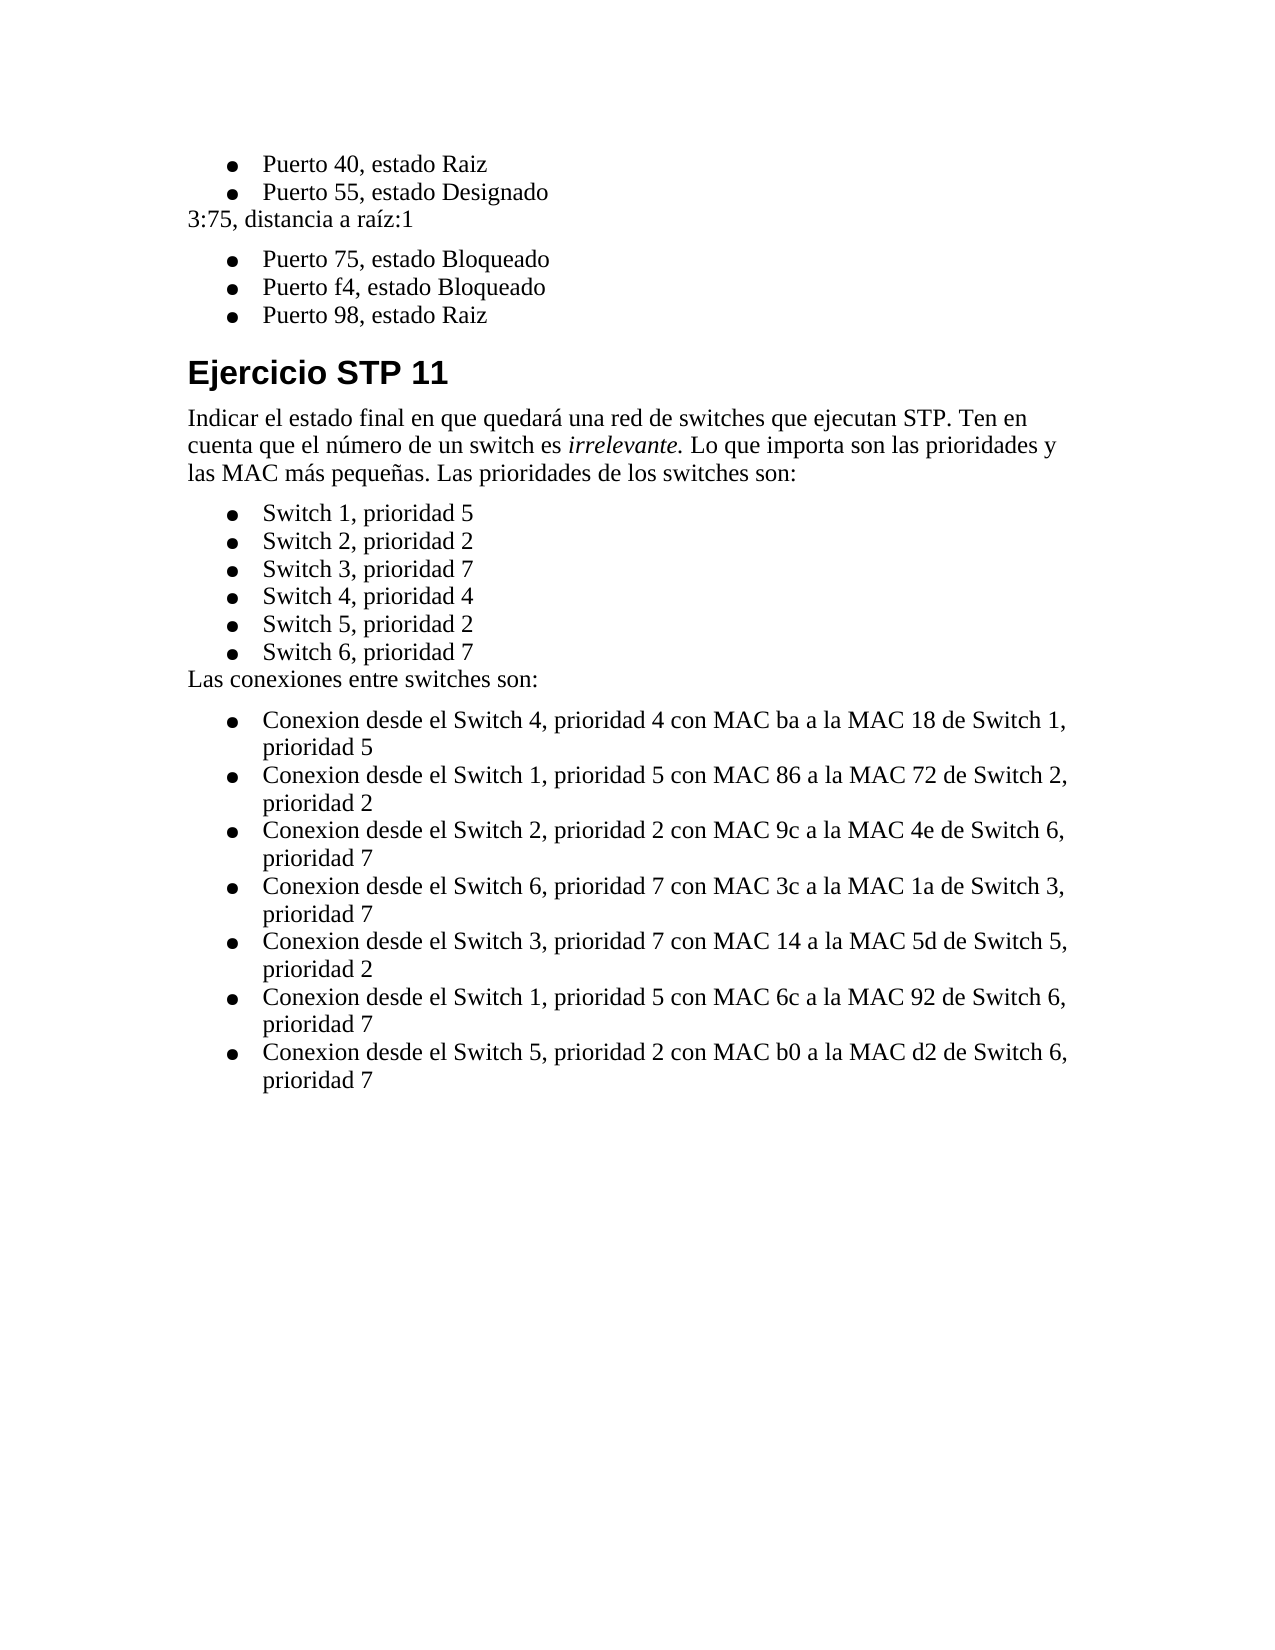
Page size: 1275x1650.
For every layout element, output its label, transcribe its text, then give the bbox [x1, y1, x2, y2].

list Conexion desde el Switch 1, prioridad 5 con MAC 86 a la MAC 72 de Switch 2, prioridad 2 [225, 761, 1087, 817]
list Conexion desde el Switch 4, prioridad 4 con MAC ba a la MAC 18 de Switch 1, prioridad 5 [225, 706, 1087, 761]
list Puerto 55, estado Designado [225, 178, 1087, 205]
list Switch 6, prioridad 7 [225, 638, 1087, 666]
list Switch 1, prioridad 5 [225, 499, 1087, 527]
list Switch 4, prioridad 4 [225, 582, 1087, 610]
list Conexion desde el Switch 3, prioridad 7 con MAC 14 a la MAC 5d de Switch 5, prioridad 2 [225, 927, 1087, 983]
list Conexion desde el Switch 2, prioridad 2 con MAC 9c a la MAC 4e de Switch 6, prioridad 7 [225, 817, 1087, 872]
text 3:75, distancia a raíz:1 [187, 205, 1087, 233]
subtitle Ejercicio STP 11 [187, 354, 1087, 391]
list Conexion desde el Switch 1, prioridad 5 con MAC 6c a la MAC 92 de Switch 6, prioridad 7 [225, 983, 1087, 1038]
list Switch 3, prioridad 7 [225, 555, 1087, 582]
list Puerto 98, estado Raiz [225, 301, 1087, 329]
text Indicar el estado final en que quedará una red de switches que ejecutan STP. Ten en cuenta que el número de un switch es irrelevante. Lo que importa son las prioridades y las MAC más pequeñas. Las prioridades de los switches son: [187, 404, 1087, 487]
list Conexion desde el Switch 5, prioridad 2 con MAC b0 a la MAC d2 de Switch 6, prioridad 7 [225, 1038, 1087, 1094]
list Puerto f4, estado Bloqueado [225, 273, 1087, 301]
text Las conexiones entre switches son: [187, 666, 1087, 693]
list Conexion desde el Switch 6, prioridad 7 con MAC 3c a la MAC 1a de Switch 3, prioridad 7 [225, 872, 1087, 927]
list Switch 5, prioridad 2 [225, 610, 1087, 638]
list Puerto 40, estado Raiz [225, 150, 1087, 178]
list Switch 2, prioridad 2 [225, 527, 1087, 555]
list Puerto 75, estado Bloqueado [225, 246, 1087, 273]
